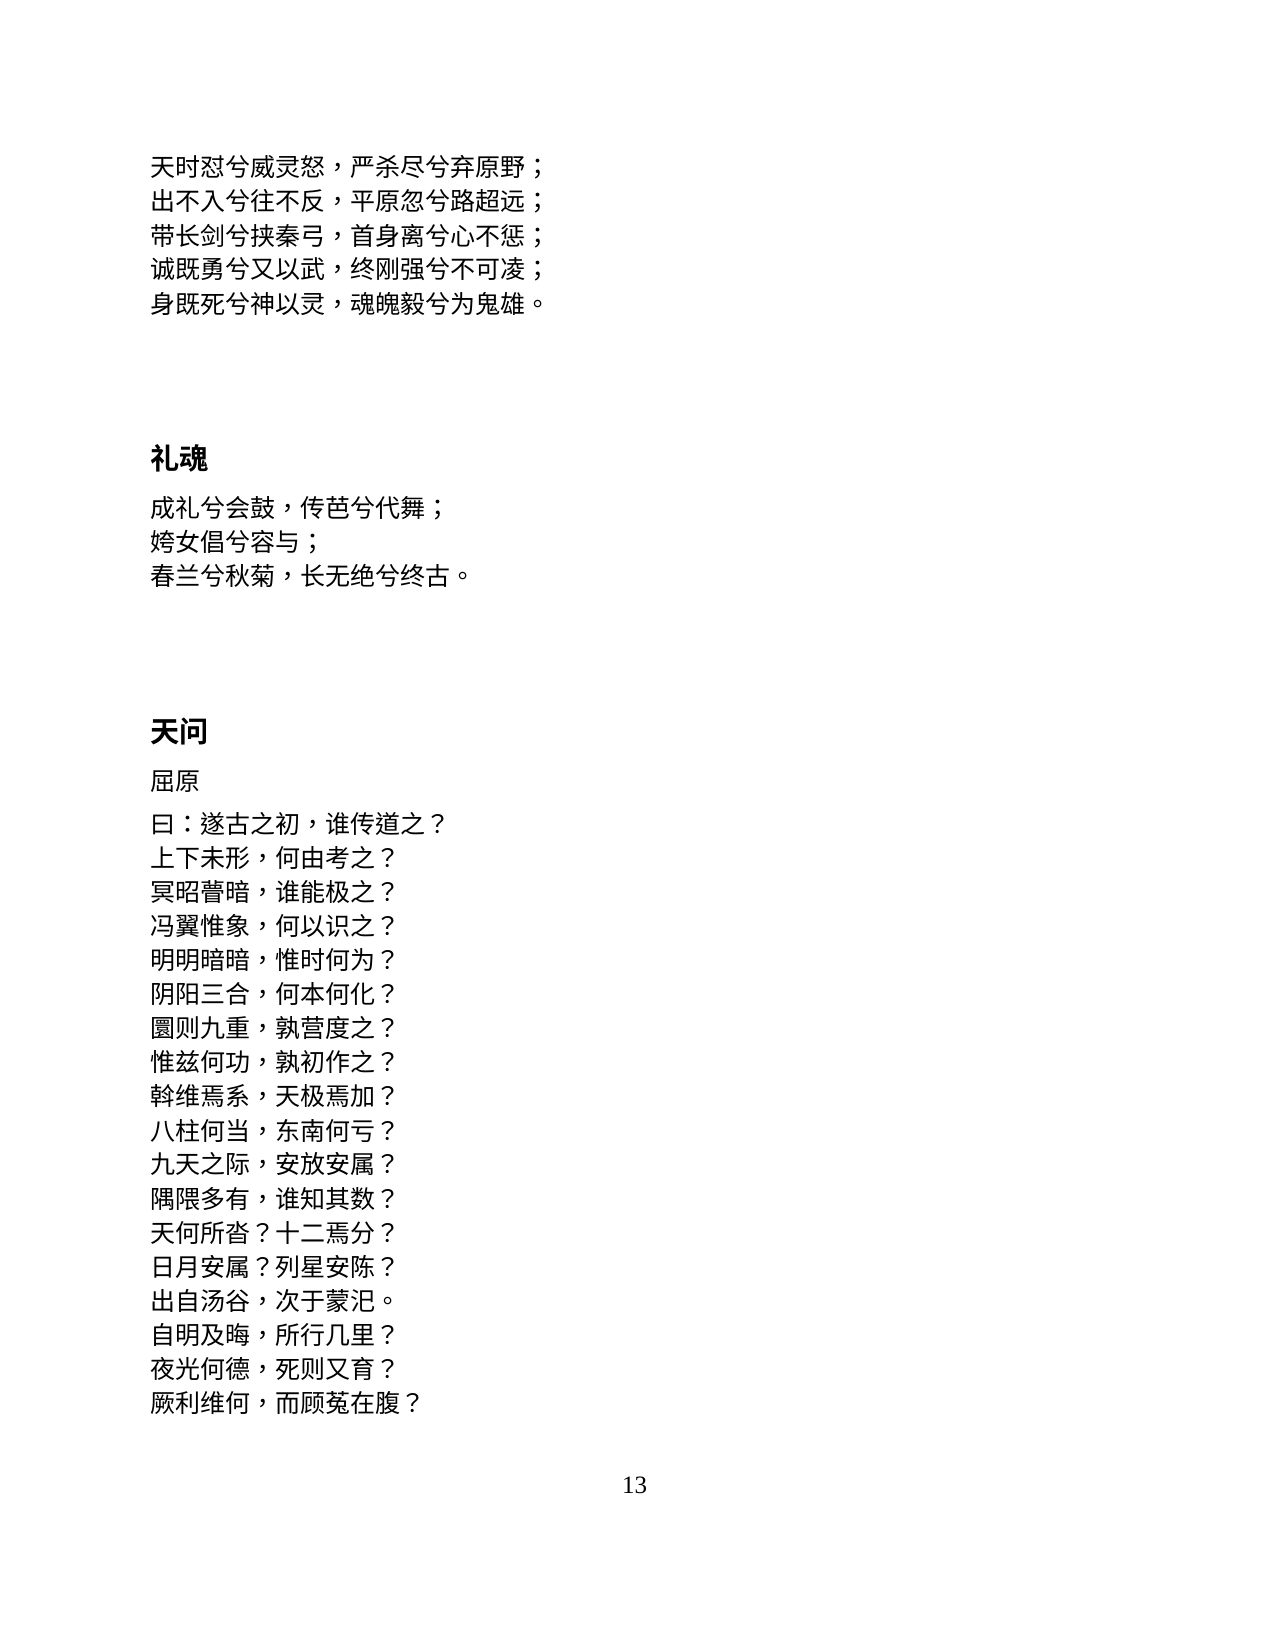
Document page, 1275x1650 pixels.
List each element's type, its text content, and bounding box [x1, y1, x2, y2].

subtitle 礼魂 [150, 439, 1125, 478]
text 成礼兮会鼓，传芭兮代舞； 姱女倡兮容与； 春兰兮秋菊，长无绝兮终古。 [150, 491, 1125, 593]
text 天时怼兮威灵怒，严杀尽兮弃原野； 出不入兮往不反，平原忽兮路超远； 带长剑兮挟秦弓，首身离兮心不惩； 诚既勇兮又以武，终刚强兮不可凌； 身既死兮神以灵，魂魄毅兮为鬼雄。 [150, 150, 1125, 320]
text 屈原 [150, 763, 1125, 798]
subtitle 天问 [150, 711, 1125, 751]
text 曰：遂古之初，谁传道之？ 上下未形，何由考之？ 冥昭瞢暗，谁能极之？ 冯翼惟象，何以识之？ 明明暗暗，惟时何为？ 阴阳三合，何本何化？ 圜则九重，孰营度之？ 惟兹何功，孰初作之？ 斡维焉系，天极焉加？ 八柱何当，东南何亏？ 九天之际，安放安属？ 隅隈多有，谁知其数？ 天何所沓？十二焉分？ 日月安属？列星安陈？ 出自汤谷，次于蒙汜。 自明及晦，所行几里？ 夜光何德，死则又育？ 厥利维何，而顾菟在腹？ [150, 807, 1125, 1420]
